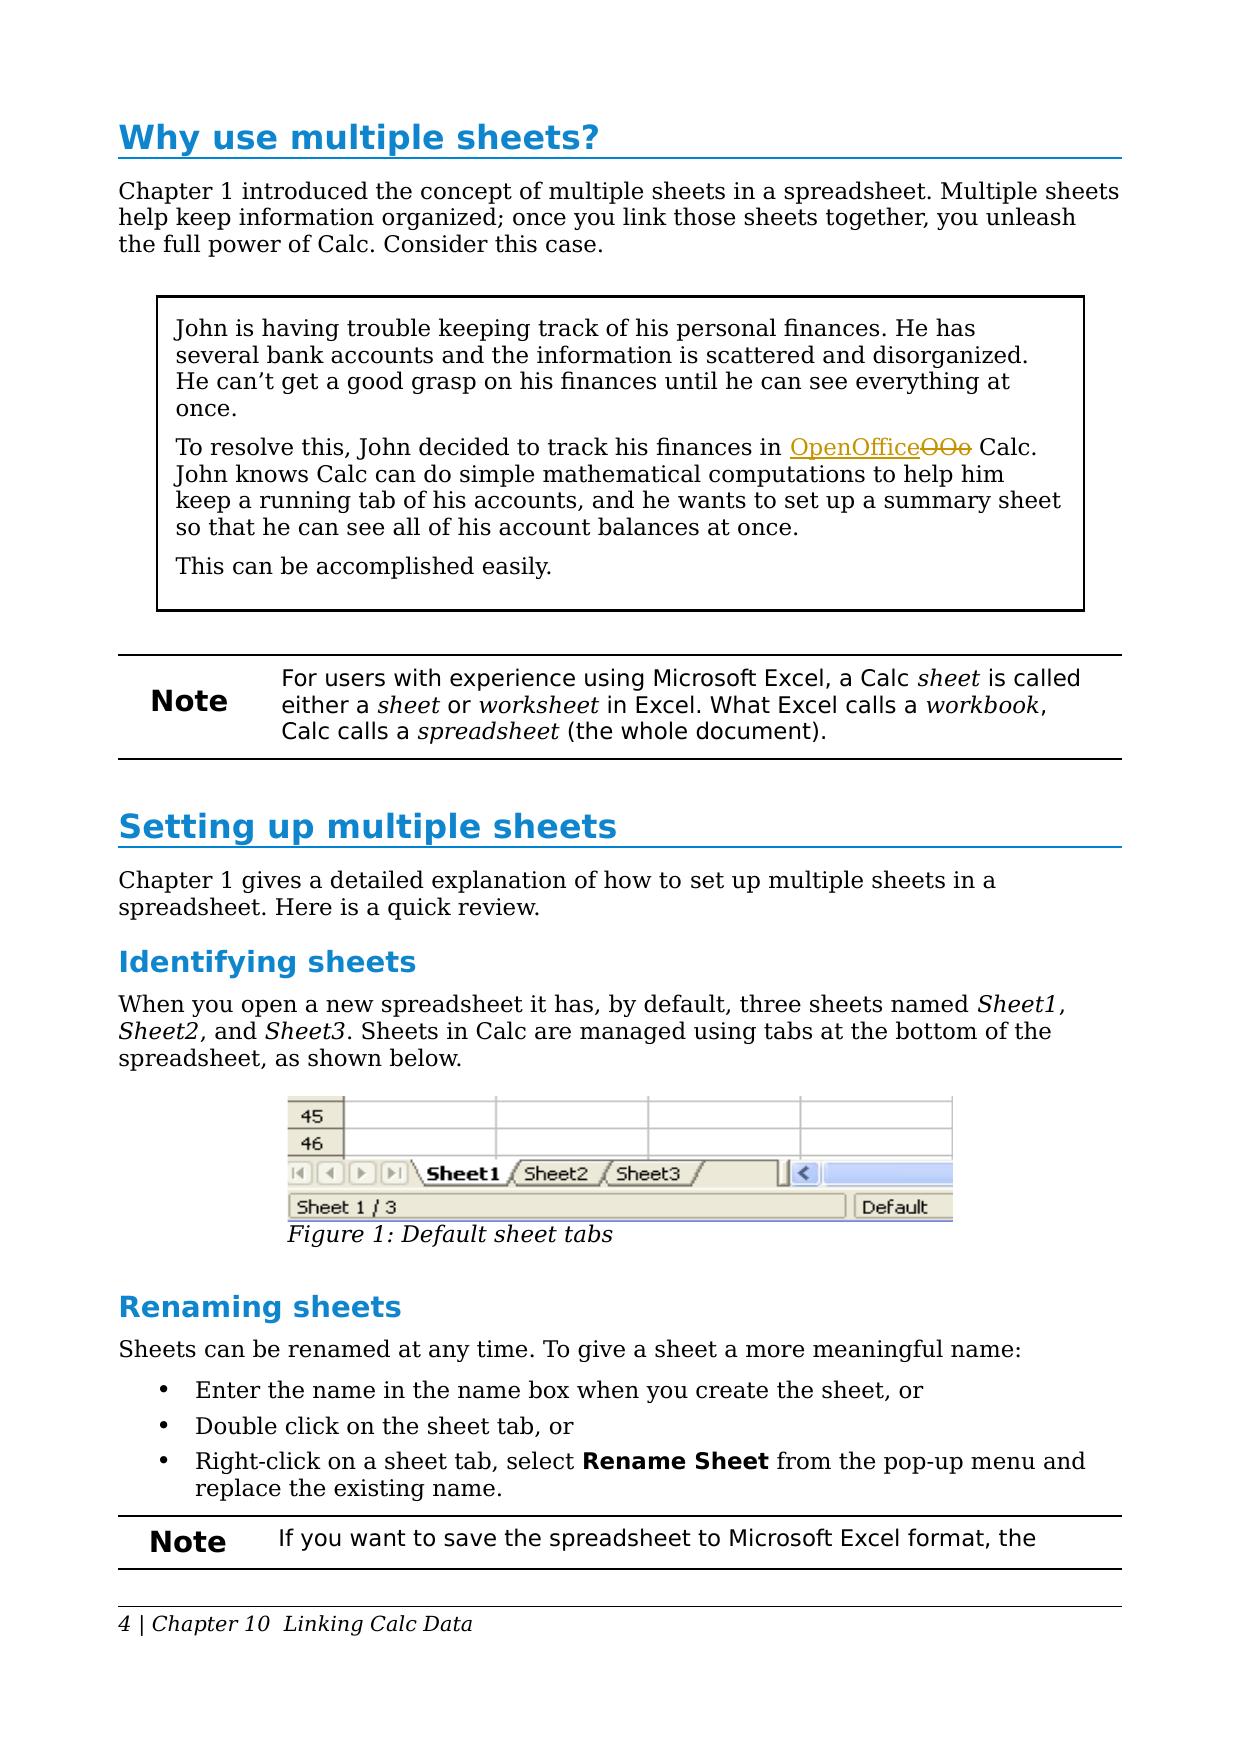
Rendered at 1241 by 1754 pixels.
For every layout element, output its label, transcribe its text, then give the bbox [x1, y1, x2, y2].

subtitle Setting up multiple sheets [118, 808, 1122, 846]
list Double click on the sheet tab, or [156, 1411, 1122, 1440]
subtitle Identifying sheets [118, 945, 1122, 979]
text This can be accomplished easily. [175, 553, 1065, 580]
text To resolve this, John decided to track his finances in OpenOffice Calc. John knows Calc can do simple mathematical computations to help him keep a running tab of his accounts, and he wants to set up a summary sheet so that he can see all of his account balances at once. [175, 434, 1065, 541]
table_header For users with experience using Microsoft Excel, a Calc sheet is called either a sheet or worksheet in Excel. What Excel calls a workbook, Calc calls a spreadsheet (the whole document). [260, 656, 1122, 758]
text Figure 1: Default sheet tabs [287, 1222, 953, 1248]
subtitle Renaming sheets [118, 1290, 1122, 1324]
text John is having trouble keeping track of his personal finances. He has several bank accounts and the information is scattered and disorganized. He can’t get a good grasp on his finances until he can see everything at once. [175, 315, 1065, 422]
table_header If you want to save the spreadsheet to Microsoft Excel format, the [257, 1517, 1122, 1568]
list Enter the name in the name box when you create the sheet, or [156, 1375, 1122, 1404]
subtitle Why use multiple sheets? [118, 118, 1122, 157]
text Chapter 1 introduced the concept of multiple sheets in a spreadsheet. Multiple sheets help keep information organized; once you link those sheets together, you unleash the full power of Calc. Consider this case. [118, 178, 1122, 258]
text When you open a new spreadsheet it has, by default, three sheets named Sheet1, Sheet2, and Sheet3. Sheets in Calc are managed using tabs at the bottom of the spreadsheet, as shown below. [118, 991, 1122, 1071]
text Chapter 1 gives a detailed explanation of how to set up multiple sheets in a spreadsheet. Here is a quick review. [118, 867, 1122, 921]
picture [287, 1096, 953, 1222]
table_header Note [118, 1517, 257, 1568]
text Sheets can be renamed at any time. To give a sheet a more meaningful name: [118, 1336, 1122, 1363]
list Right-click on a sheet tab, select Rename Sheet from the pop-up menu and replace the existing name. [156, 1446, 1122, 1502]
table_header Note [118, 656, 260, 758]
